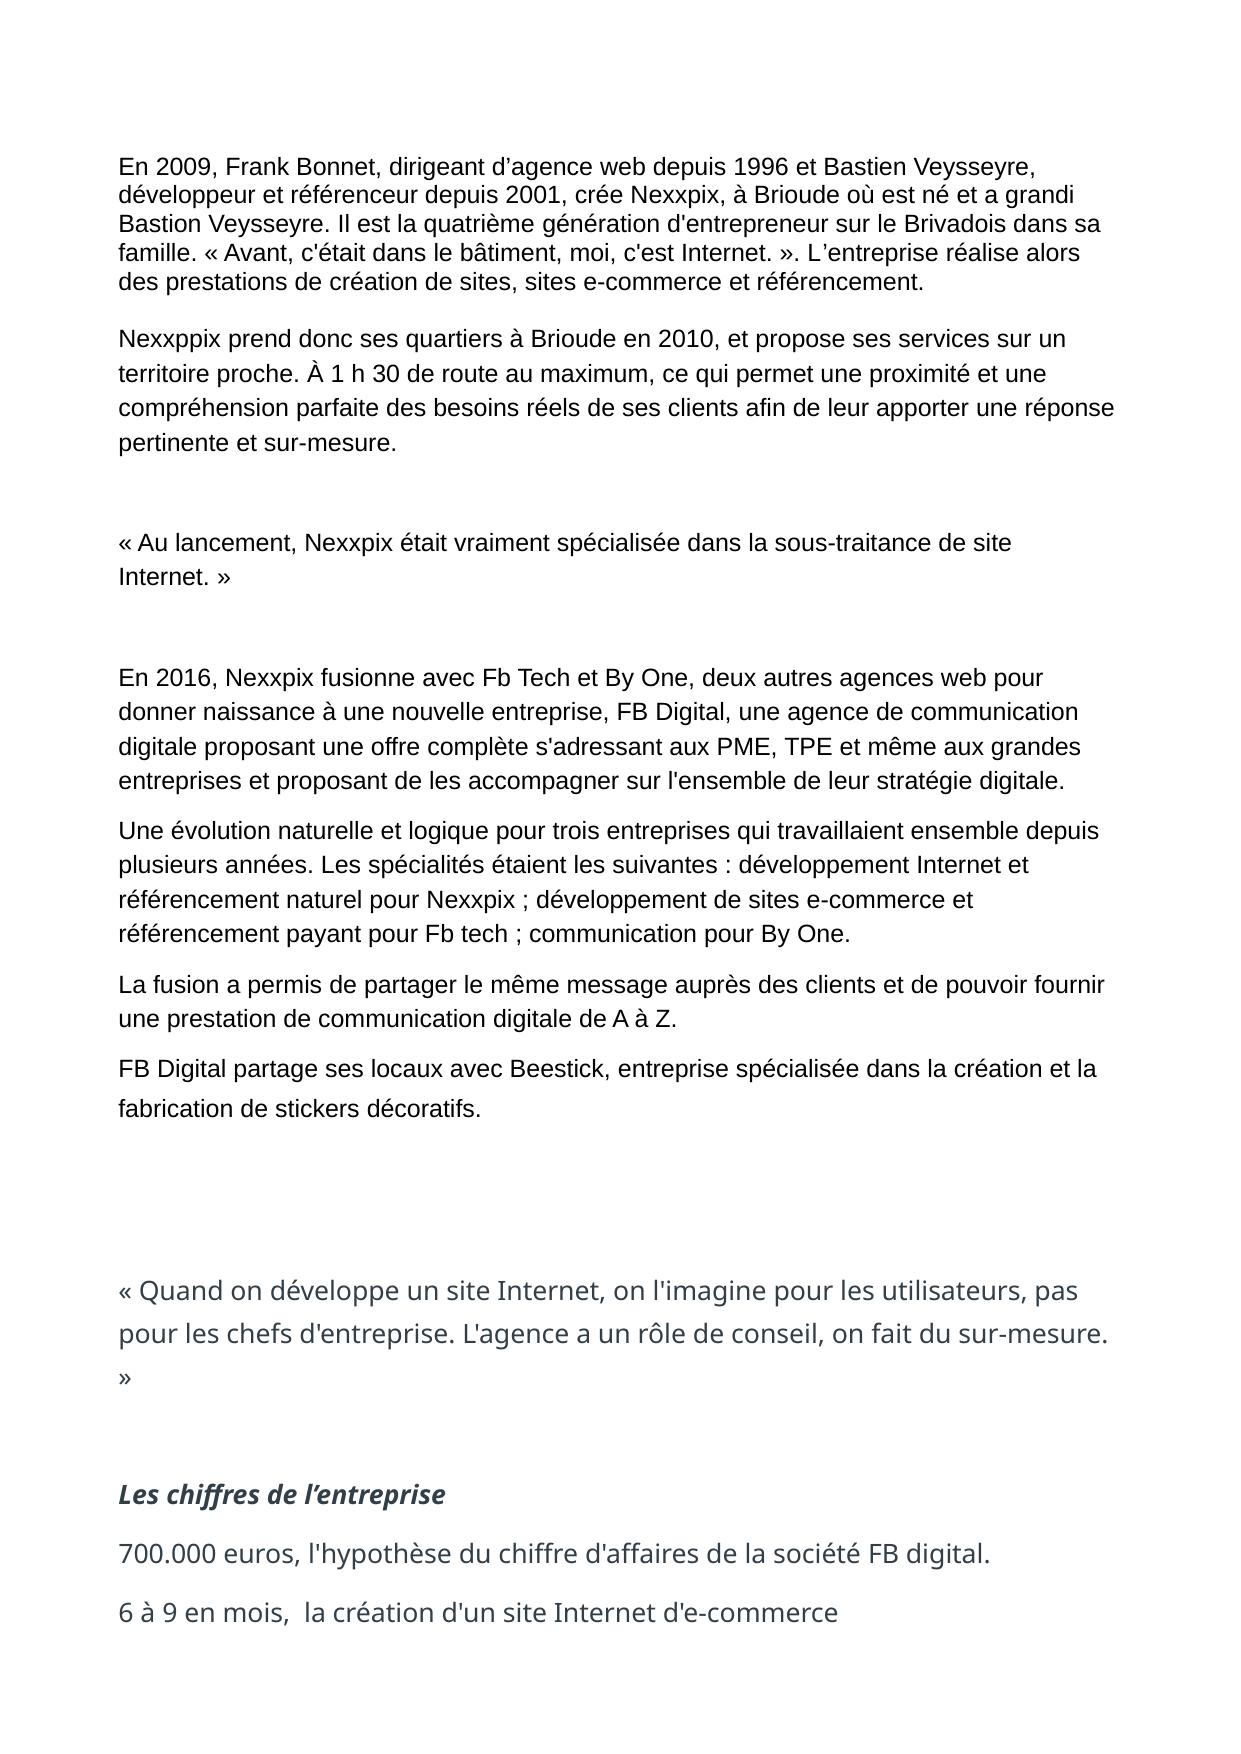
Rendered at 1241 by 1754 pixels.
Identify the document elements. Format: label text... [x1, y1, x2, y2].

text Une évolution naturelle et logique pour trois entreprises qui travaillaient ensemble depuis plusieurs années. Les spécialités étaient les suivantes : développement Internet et référencement naturel pour Nexxpix ; développement de sites e-commerce et référencement payant pour Fb tech ; communication pour By One. [118, 816, 1122, 948]
text 6 à 9 en mois, la création d'un site Internet d'e-commerce [118, 1594, 1122, 1630]
text En 2016, Nexxpix fusionne avec Fb Tech et By One, deux autres agences web pour donner naissance à une nouvelle entreprise, FB Digital, une agence de communication digitale proposant une offre complète s'adressant aux PME, TPE et même aux grandes entreprises et proposant de les accompagner sur l'ensemble de leur stratégie digitale. [118, 662, 1122, 795]
text Les chiffres de l’entreprise [118, 1476, 1122, 1512]
text « Au lancement, Nexxpix était vraiment spécialisée dans la sous-traitance de site Internet. » [118, 528, 1122, 591]
text 700.000 euros, l'hypothèse du chiffre d'affaires de la société FB digital. [118, 1535, 1122, 1571]
text FB Digital partage ses locaux avec Beestick, entreprise spécialisée dans la création et la fabrication de stickers décoratifs. [118, 1054, 1122, 1123]
text En 2009, Frank Bonnet, dirigeant d’agence web depuis 1996 et Bastien Veysseyre, développeur et référenceur depuis 2001, crée Nexxpix, à Brioude où est né et a grandi Bastion Veysseyre. Il est la quatrième génération d'entrepreneur sur le Brivadois dans sa famille. « Avant, c'était dans le bâtiment, moi, c'est Internet. ». L’entreprise réalise alors des prestations de création de sites, sites e-commerce et référencement. [118, 152, 1122, 295]
text La fusion a permis de partager le même message auprès des clients et de pouvoir fournir une prestation de communication digitale de A à Z. [118, 969, 1122, 1033]
text Nexxppix prend donc ses quartiers à Brioude en 2010, et propose ses services sur un territoire proche. À 1 h 30 de route au maximum, ce qui permet une proximité et une compréhension parfaite des besoins réels de ses clients afin de leur apporter une réponse pertinente et sur-mesure. [118, 324, 1122, 456]
text « Quand on développe un site Internet, on l'imagine pour les utilisateurs, pas pour les chefs d'entreprise. L'agence a un rôle de conseil, on fait du sur-mesure. » [118, 1272, 1122, 1394]
